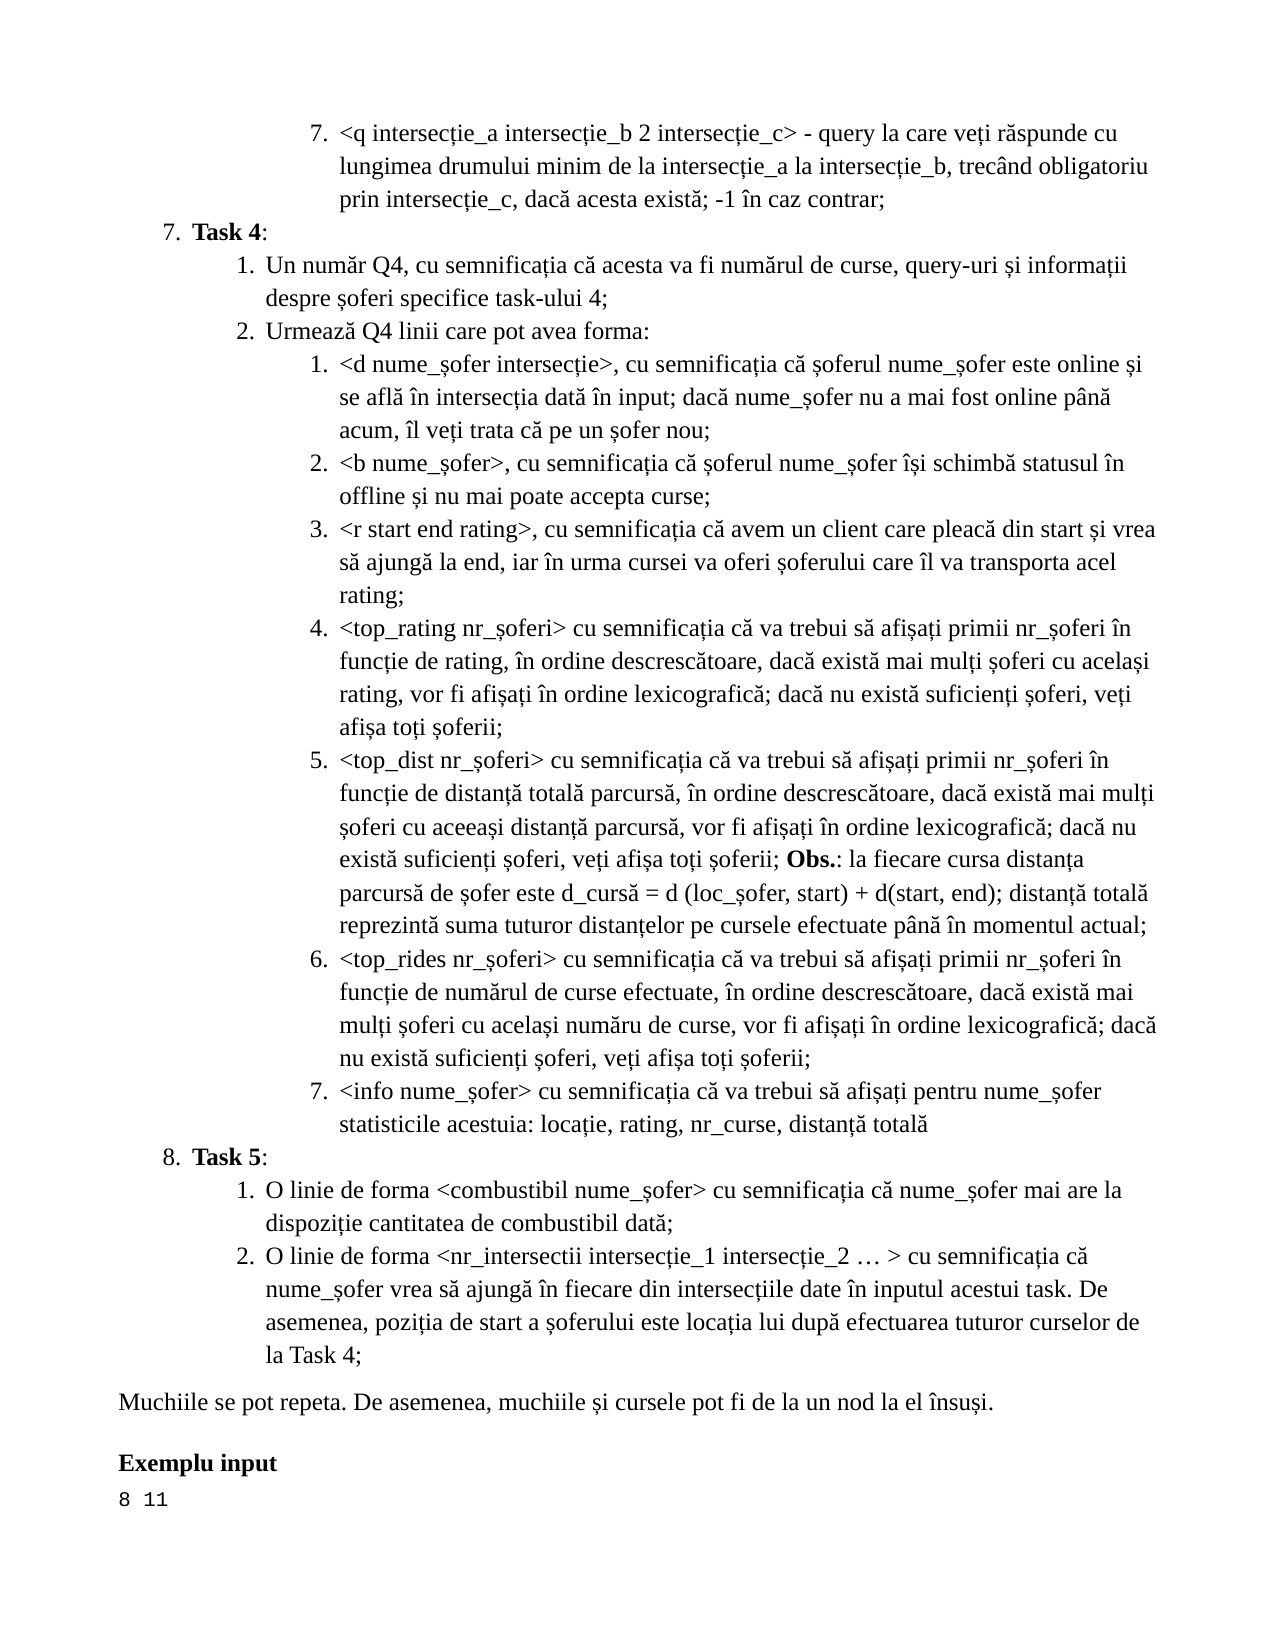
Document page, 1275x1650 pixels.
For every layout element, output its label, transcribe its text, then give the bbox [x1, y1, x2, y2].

list <top_dist nr_șoferi> cu semnificația că va trebui să afișați primii nr_șoferi în funcție de distanță totală parcursă, în ordine descrescătoare, dacă există mai mulți șoferi cu aceeași distanță parcursă, vor fi afișați în ordine lexicografică; dacă nu există suficienți șoferi, veți afișa toți șoferii; Obs.: la fiecare cursa distanța parcursă de șofer este d_cursă = d (loc_șofer, start) + d(start, end); distanță totală reprezintă suma tuturor distanțelor pe cursele efectuate până în momentul actual; [309, 746, 1157, 939]
list <top_rides nr_șoferi> cu semnificația că va trebui să afișați primii nr_șoferi în funcție de numărul de curse efectuate, în ordine descrescătoare, dacă există mai mulți șoferi cu același număru de curse, vor fi afișați în ordine lexicografică; dacă nu există suficienți șoferi, veți afișa toți șoferii; [309, 944, 1157, 1071]
list <info nume_șofer> cu semnificația că va trebui să afișați pentru nume_șofer statisticile acestuia: locație, rating, nr_curse, distanță totală [309, 1076, 1157, 1137]
list Task 4: [162, 217, 1157, 246]
text Muchiile se pot repeta. De asemenea, muchiile și cursele pot fi de la un nod la el însuși. [118, 1387, 1157, 1416]
list Task 5: [162, 1142, 1157, 1171]
list Urmează Q4 linii care pot avea forma: [236, 316, 1157, 345]
list O linie de forma <nr_intersectii intersecție_1 intersecție_2 … > cu semnificația că nume_șofer vrea să ajungă în fiecare din intersecțiile date în inputul acestui task. De asemenea, poziția de start a șoferului este locația lui după efectuarea tuturor curselor de la Task 4; [236, 1241, 1157, 1369]
list <top_rating nr_șoferi> cu semnificația că va trebui să afișați primii nr_șoferi în funcție de rating, în ordine descrescătoare, dacă există mai mulți șoferi cu același rating, vor fi afișați în ordine lexicografică; dacă nu există suficienți șoferi, veți afișa toți șoferii; [309, 613, 1157, 741]
list <b nume_șofer>, cu semnificația că șoferul nume_șofer își schimbă statusul în offline și nu mai poate accepta curse; [309, 448, 1157, 510]
list Un număr Q4, cu semnificația că acesta va fi numărul de curse, query-uri și informații despre șoferi specifice task-ului 4; [236, 250, 1157, 312]
list <q intersecție_a intersecție_b 2 intersecție_c> - query la care veți răspunde cu lungimea drumului minim de la intersecție_a la intersecție_b, trecând obligatoriu prin intersecție_c, dacă acesta există; -1 în caz contrar; [309, 118, 1157, 213]
text 8 11 [118, 1489, 1157, 1512]
list <d nume_șofer intersecție>, cu semnificația că șoferul nume_șofer este online și se află în intersecția dată în input; dacă nume_șofer nu a mai fost online până acum, îl veți trata că pe un șofer nou; [309, 349, 1157, 444]
list <r start end rating>, cu semnificația că avem un client care pleacă din start și vrea să ajungă la end, iar în urma cursei va oferi șoferului care îl va transporta acel rating; [309, 514, 1157, 609]
subtitle Exemplu input [118, 1448, 1157, 1476]
list O linie de forma <combustibil nume_șofer> cu semnificația că nume_șofer mai are la dispoziție cantitatea de combustibil dată; [236, 1175, 1157, 1237]
